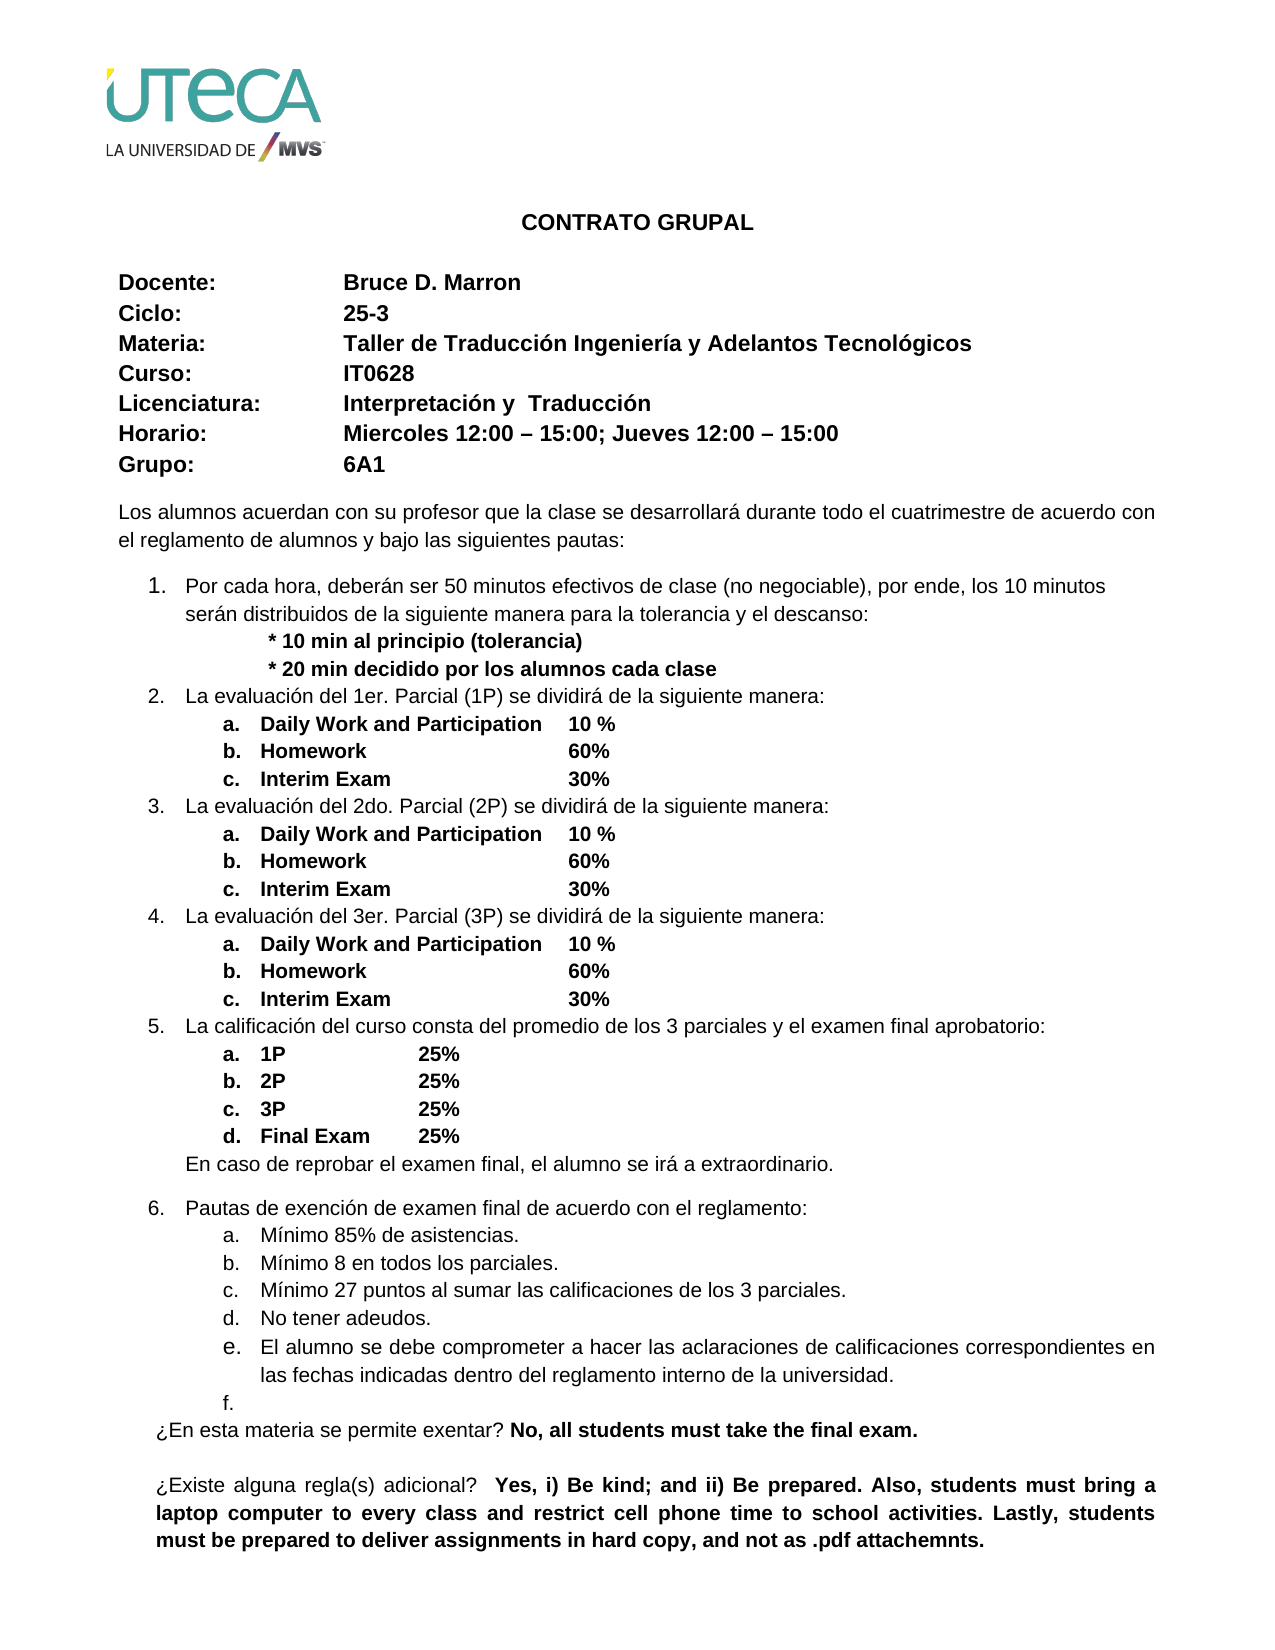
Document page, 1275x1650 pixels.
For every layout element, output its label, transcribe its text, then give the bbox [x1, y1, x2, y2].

list Mínimo 27 puntos al sumar las calificaciones de los 3 parciales. [223, 1278, 1157, 1302]
list Interim Exam 30% [223, 767, 1157, 791]
list Mínimo 8 en todos los parciales. [223, 1251, 1157, 1275]
list El alumno se debe comprometer a hacer las aclaraciones de calificaciones correspondientes en las fechas indicadas dentro del reglamento interno de la universidad. [223, 1333, 1157, 1387]
text Ciclo: 25-3 [118, 299, 1157, 326]
text Licenciatura: Interpretación y Traducción [118, 390, 1157, 416]
list Daily Work and Participation 10 % [223, 822, 1157, 846]
list Por cada hora, deberán ser 50 minutos efectivos de clase (no negociable), por ende, los 10 minutos serán distribuidos de la siguiente manera para la tolerancia y el descanso: [148, 572, 1157, 626]
list La calificación del curso consta del promedio de los 3 parciales y el examen final aprobatorio: [148, 1014, 1157, 1038]
picture [104, 64, 328, 166]
list La evaluación del 1er. Parcial (1P) se dividirá de la siguiente manera: [148, 684, 1157, 708]
text Los alumnos acuerdan con su profesor que la clase se desarrollará durante todo el cuatrimestre de acuerdo con el reglamento de alumnos y bajo las siguientes pautas: [118, 500, 1157, 551]
text ¿En esta materia se permite exentar? No, all students must take the final exam. [156, 1418, 1157, 1442]
text * 20 min decidido por los alumnos cada clase [148, 657, 1157, 681]
list Interim Exam 30% [223, 877, 1157, 901]
list Mínimo 85% de asistencias. [223, 1223, 1157, 1247]
text CONTRATO GRUPAL [118, 209, 1157, 235]
list Homework 60% [223, 959, 1157, 983]
list 1P 25% [223, 1042, 1157, 1066]
list La evaluación del 3er. Parcial (3P) se dividirá de la siguiente manera: [148, 904, 1157, 928]
list Daily Work and Participation 10 % [223, 712, 1157, 736]
list 3P 25% [223, 1097, 1157, 1121]
text Docente: Bruce D. Marron [118, 269, 1157, 296]
list Interim Exam 30% [223, 987, 1157, 1011]
text * 10 min al principio (tolerancia) [148, 629, 1157, 653]
list Homework 60% [223, 739, 1157, 763]
list Final Exam 25% [223, 1124, 1157, 1148]
text En caso de reprobar el examen final, el alumno se irá a extraordinario. [185, 1152, 1157, 1176]
text Grupo: 6A1 [118, 451, 1157, 477]
text Materia: Taller de Traducción Ingeniería y Adelantos Tecnológicos [118, 330, 1157, 356]
list 2P 25% [223, 1069, 1157, 1093]
list Pautas de exención de examen final de acuerdo con el reglamento: [148, 1196, 1157, 1220]
text Horario: Miercoles 12:00 – 15:00; Jueves 12:00 – 15:00 [118, 420, 1157, 447]
text ¿Existe alguna regla(s) adicional? Yes, i) Be kind; and ii) Be prepared. Also, students must bring a laptop computer to every class and restrict cell phone time to school activities. Lastly, students must be prepared to deliver assignments in hard copy, and not as .pdf attachemnts. [156, 1473, 1157, 1552]
list Daily Work and Participation 10 % [223, 932, 1157, 956]
text Curso: IT0628 [118, 360, 1157, 386]
list Homework 60% [223, 849, 1157, 873]
list La evaluación del 2do. Parcial (2P) se dividirá de la siguiente manera: [148, 794, 1157, 818]
list No tener adeudos. [223, 1306, 1157, 1330]
